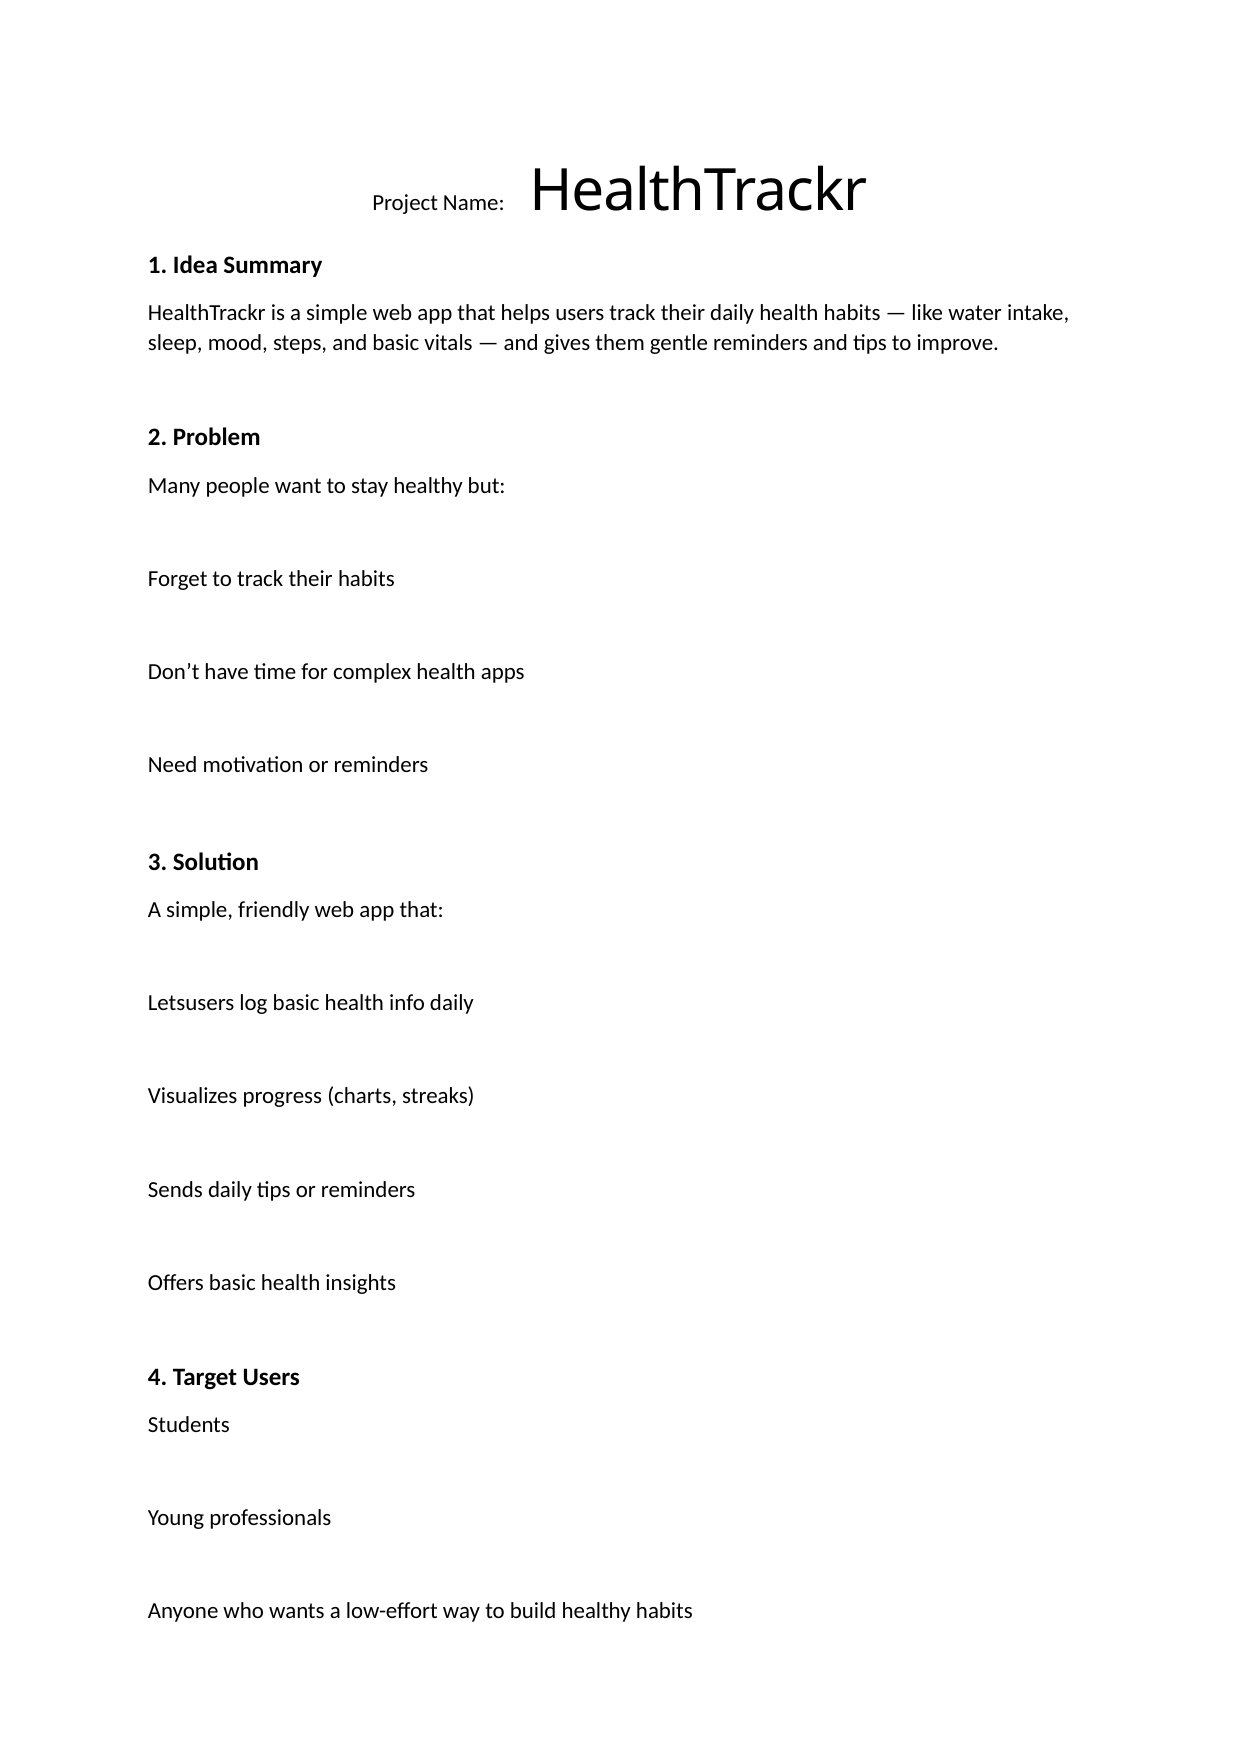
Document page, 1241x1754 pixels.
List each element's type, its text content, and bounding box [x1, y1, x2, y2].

text Don’t have time for complex health apps [148, 657, 1093, 685]
text 2. Problem [148, 422, 1093, 452]
text 3. Solution [148, 846, 1093, 877]
text Offers basic health insights [148, 1268, 1093, 1296]
text A simple, friendly web app that: [148, 895, 1093, 923]
text Project Name: HealthTrackr [148, 148, 1093, 227]
text 4. Target Users [148, 1361, 1093, 1391]
text Young professionals [148, 1503, 1093, 1531]
text Forget to track their habits [148, 564, 1093, 592]
text Many people want to stay healthy but: [148, 471, 1093, 499]
text 1. Idea Summary [148, 249, 1093, 280]
text Letsusers log basic health info daily [148, 988, 1093, 1016]
text HealthTrackr is a simple web app that helps users track their daily health habits — like water intake, sleep, mood, steps, and basic vitals — and gives them gentle reminders and tips to improve. [148, 298, 1093, 356]
text Need motivation or reminders [148, 750, 1093, 778]
text Sends daily tips or reminders [148, 1175, 1093, 1203]
text Students [148, 1410, 1093, 1438]
text Visualizes progress (charts, streaks) [148, 1082, 1093, 1109]
text Anyone who wants a low-effort way to build healthy habits [148, 1596, 1093, 1624]
